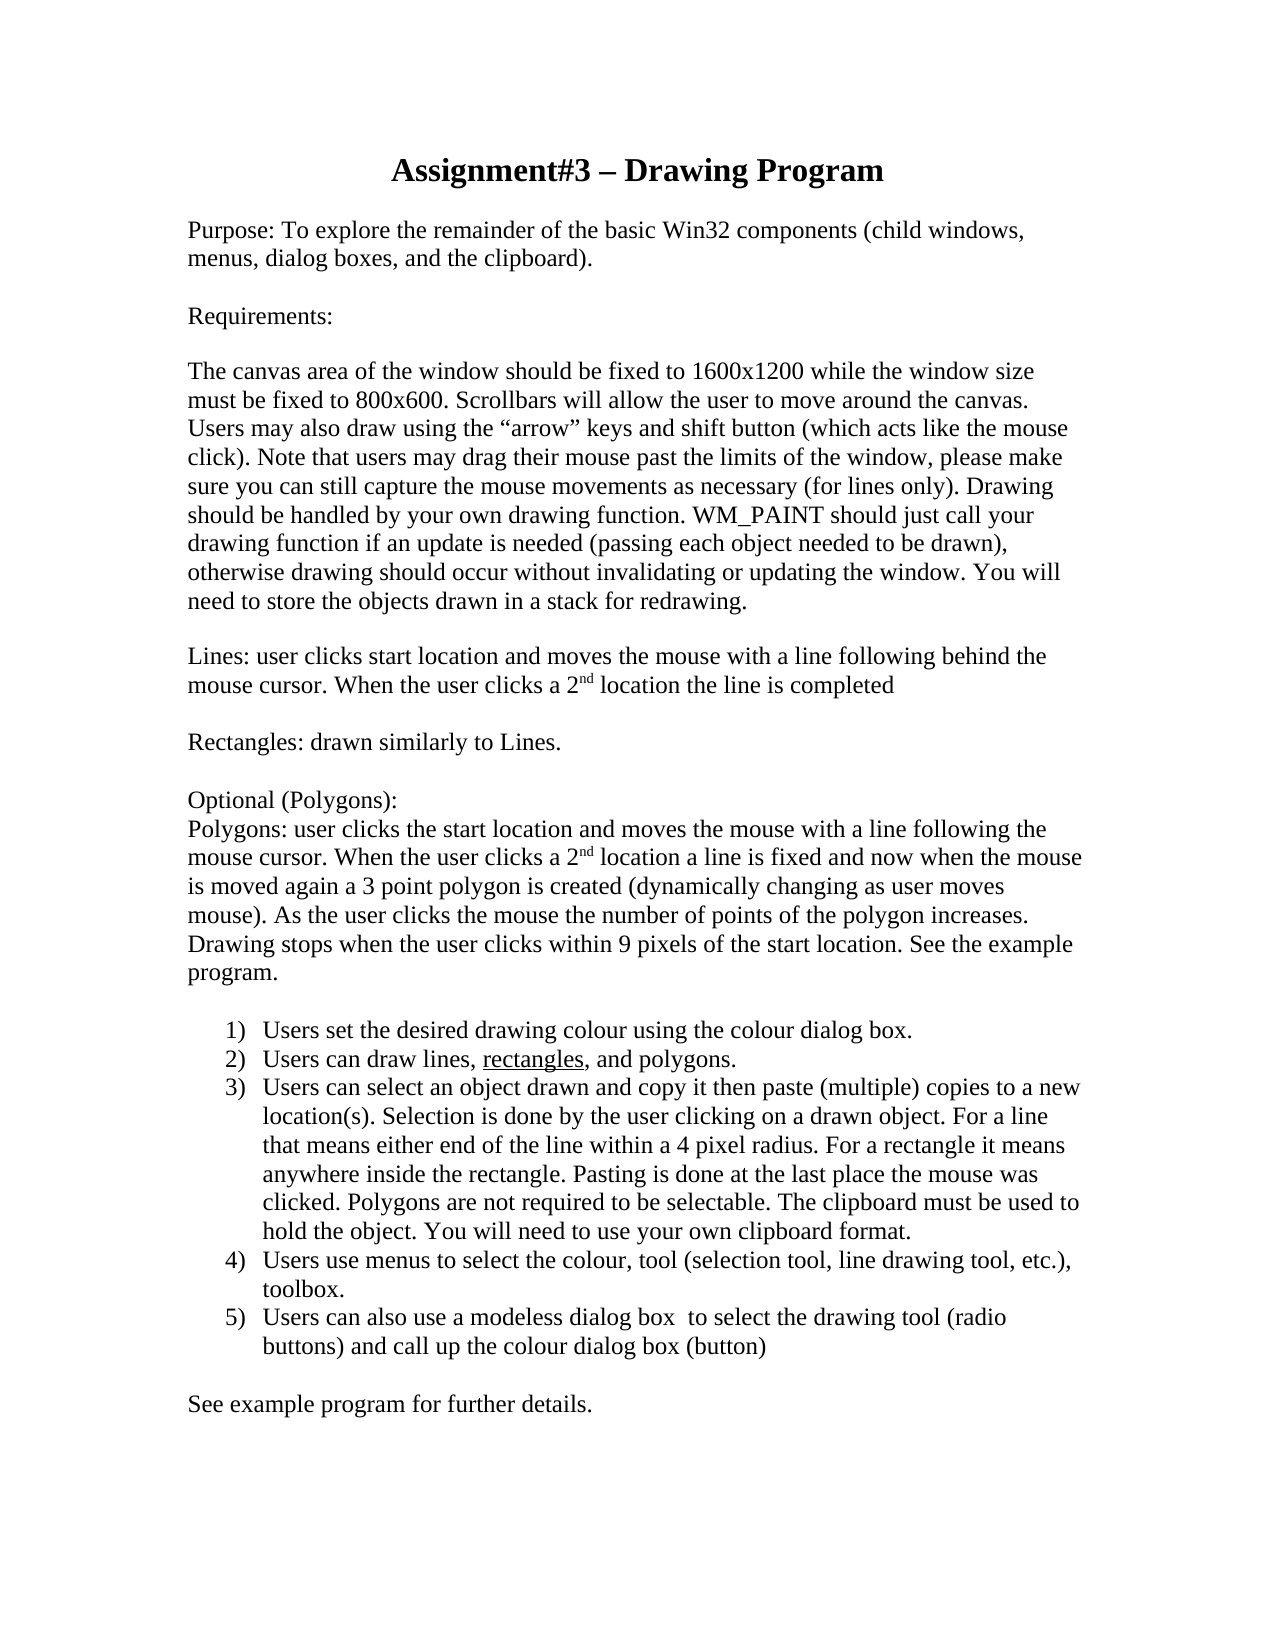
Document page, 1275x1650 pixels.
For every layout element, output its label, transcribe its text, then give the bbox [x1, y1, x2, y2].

list Users can also use a modeless dialog box to select the drawing tool (radio buttons) and call up the colour dialog box (button) [225, 1302, 1087, 1360]
list Users set the desired drawing colour using the colour dialog box. [225, 1015, 1087, 1044]
text Purpose: To explore the remainder of the basic Win32 components (child windows, menus, dialog boxes, and the clipboard). [187, 215, 1087, 272]
text Requirements: [187, 301, 1087, 330]
text The canvas area of the window should be fixed to 1600x1200 while the window size must be fixed to 800x600. Scrollbars will allow the user to move around the canvas. Users may also draw using the “arrow” keys and shift button (which acts like the mouse click). Note that users may drag their mouse past the limits of the window, please make sure you can still capture the mouse movements as necessary (for lines only). Drawing should be handled by your own drawing function. WM_PAINT should just call your drawing function if an update is needed (passing each object needed to be drawn), otherwise drawing should occur without invalidating or updating the window. You will need to store the objects drawn in a stack for redrawing. [187, 356, 1087, 615]
text Optional (Polygons): [187, 785, 1087, 814]
text Lines: user clicks start location and moves the mouse with a line following behind the mouse cursor. When the user clicks a 2nd location the line is completed [187, 641, 1087, 699]
text See example program for further details. [187, 1389, 1087, 1417]
text Polygons: user clicks the start location and moves the mouse with a line following the mouse cursor. When the user clicks a 2nd location a line is fixed and now when the mouse is moved again a 3 point polygon is created (dynamically changing as user moves mouse). As the user clicks the mouse the number of points of the polygon increases. Drawing stops when the user clicks within 9 pixels of the start location. See the example program. [187, 814, 1087, 986]
text Assignment#3 – Drawing Program [187, 150, 1087, 188]
list Users use menus to select the colour, tool (selection tool, line drawing tool, etc.), toolbox. [225, 1245, 1087, 1302]
text Rectangles: drawn similarly to Lines. [187, 727, 1087, 756]
list Users can draw lines, rectangles, and polygons. [225, 1044, 1087, 1072]
list Users can select an object drawn and copy it then paste (multiple) copies to a new location(s). Selection is done by the user clicking on a drawn object. For a line that means either end of the line within a 4 pixel radius. For a rectangle it means anywhere inside the rectangle. Pasting is done at the last place the mouse was clicked. Polygons are not required to be selectable. The clipboard must be used to hold the object. You will need to use your own clipboard format. [225, 1072, 1087, 1245]
